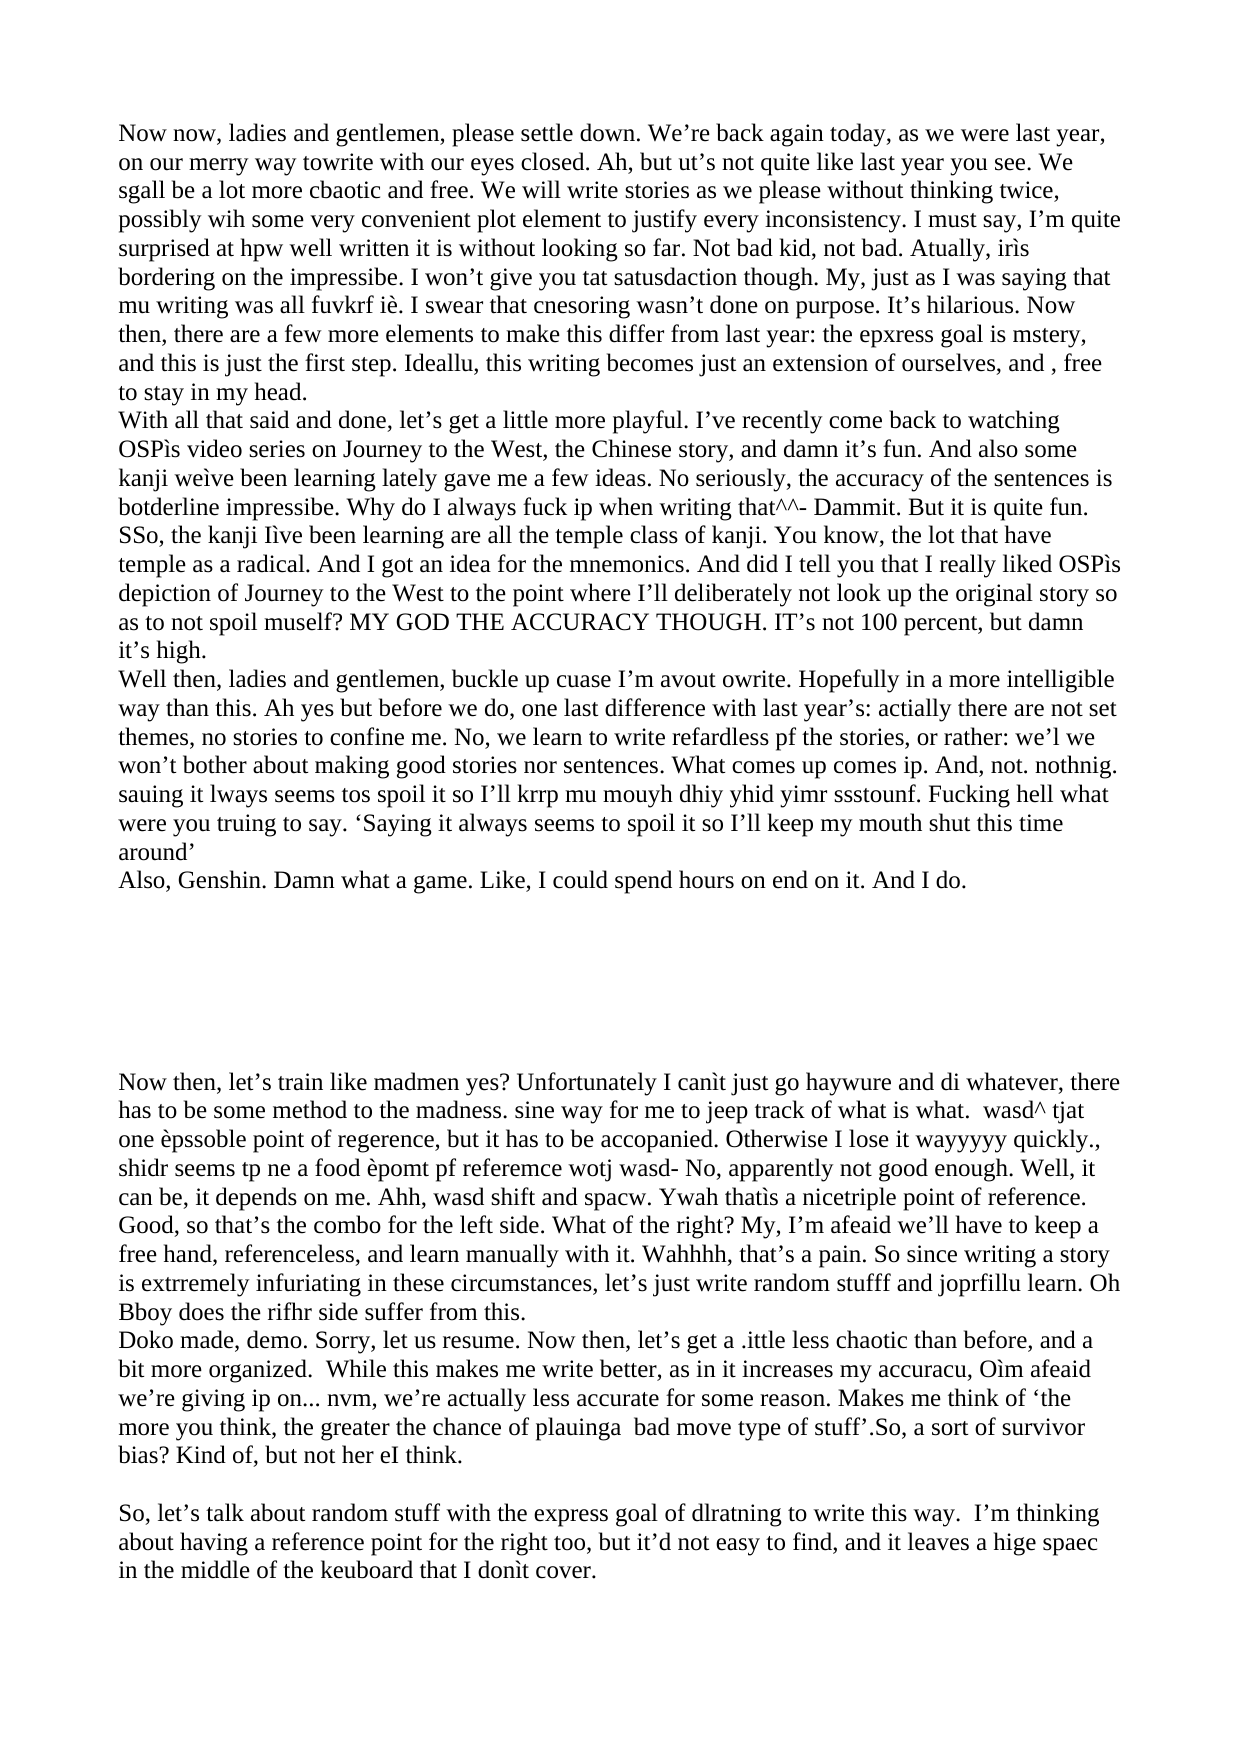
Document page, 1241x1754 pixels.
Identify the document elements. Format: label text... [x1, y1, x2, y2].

text Well then, ladies and gentlemen, buckle up cuase I’m avout owrite. Hopefully in a more intelligible way than this. Ah yes but before we do, one last difference with last year’s: actially there are not set themes, no stories to confine me. No, we learn to write refardless pf the stories, or rather: we’l we won’t bother about making good stories nor sentences. What comes up comes ip. And, not. nothnig. sauing it lways seems tos spoil it so I’ll krrp mu mouyh dhiy yhid yimr ssstounf. Fucking hell what were you truing to say. ‘Saying it always seems to spoil it so I’ll keep my mouth shut this time around’ [118, 664, 1122, 866]
text Now now, ladies and gentlemen, please settle down. We’re back again today, as we were last year, on our merry way towrite with our eyes closed. Ah, but ut’s not quite like last year you see. We sgall be a lot more cbaotic and free. We will write stories as we please without thinking twice, possibly wih some very convenient plot element to justify every inconsistency. I must say, I’m quite surprised at hpw well written it is without looking so far. Not bad kid, not bad. Atually, irìs bordering on the impressibe. I won’t give you tat satusdaction though. My, just as I was saying that mu writing was all fuvkrf iè. I swear that cnesoring wasn’t done on purpose. It’s hilarious. Now then, there are a few more elements to make this differ from last year: the epxress goal is mstery, and this is just the first step. Ideallu, this writing becomes just an extension of ourselves, and , free to stay in my head. [118, 118, 1122, 406]
text Also, Genshin. Damn what a game. Like, I could spend hours on end on it. And I do. [118, 866, 1122, 894]
text Now then, let’s train like madmen yes? Unfortunately I canìt just go haywure and di whatever, there has to be some method to the madness. sine way for me to jeep track of what is what. wasd^ tjat one èpssoble point of regerence, but it has to be accopanied. Otherwise I lose it wayyyyy quickly., shidr seems tp ne a food èpomt pf referemce wotj wasd- No, apparently not good enough. Well, it can be, it depends on me. Ahh, wasd shift and spacw. Ywah thatìs a nicetriple point of reference. Good, so that’s the combo for the left side. What of the right? My, I’m afeaid we’ll have to keep a free hand, referenceless, and learn manually with it. Wahhhh, that’s a pain. So since writing a story is extrremely infuriating in these circumstances, let’s just write random stufff and joprfillu learn. Oh Bboy does the rifhr side suffer from this. [118, 1067, 1122, 1326]
text With all that said and done, let’s get a little more playful. I’ve recently come back to watching OSPìs video series on Journey to the West, the Chinese story, and damn it’s fun. And also some kanji weìve been learning lately gave me a few ideas. No seriously, the accuracy of the sentences is botderline impressibe. Why do I always fuck ip when writing that^^- Dammit. But it is quite fun. SSo, the kanji Iìve been learning are all the temple class of kanji. You know, the lot that have temple as a radical. And I got an idea for the mnemonics. And did I tell you that I really liked OSPìs depiction of Journey to the West to the point where I’ll deliberately not look up the original story so as to not spoil muself? MY GOD THE ACCURACY THOUGH. IT’s not 100 percent, but damn it’s high. [118, 406, 1122, 664]
text So, let’s talk about random stuff with the express goal of dlratning to write this way. I’m thinking about having a reference point for the right too, but it’d not easy to find, and it leaves a hige spaec in the middle of the keuboard that I donìt cover. [118, 1498, 1122, 1584]
text Doko made, demo. Sorry, let us resume. Now then, let’s get a .ittle less chaotic than before, and a bit more organized. While this makes me write better, as in it increases my accuracu, Oìm afeaid we’re giving ip on... nvm, we’re actually less accurate for some reason. Makes me think of ‘the more you think, the greater the chance of plauinga bad move type of stuff’.So, a sort of survivor bias? Kind of, but not her eI think. [118, 1326, 1122, 1469]
